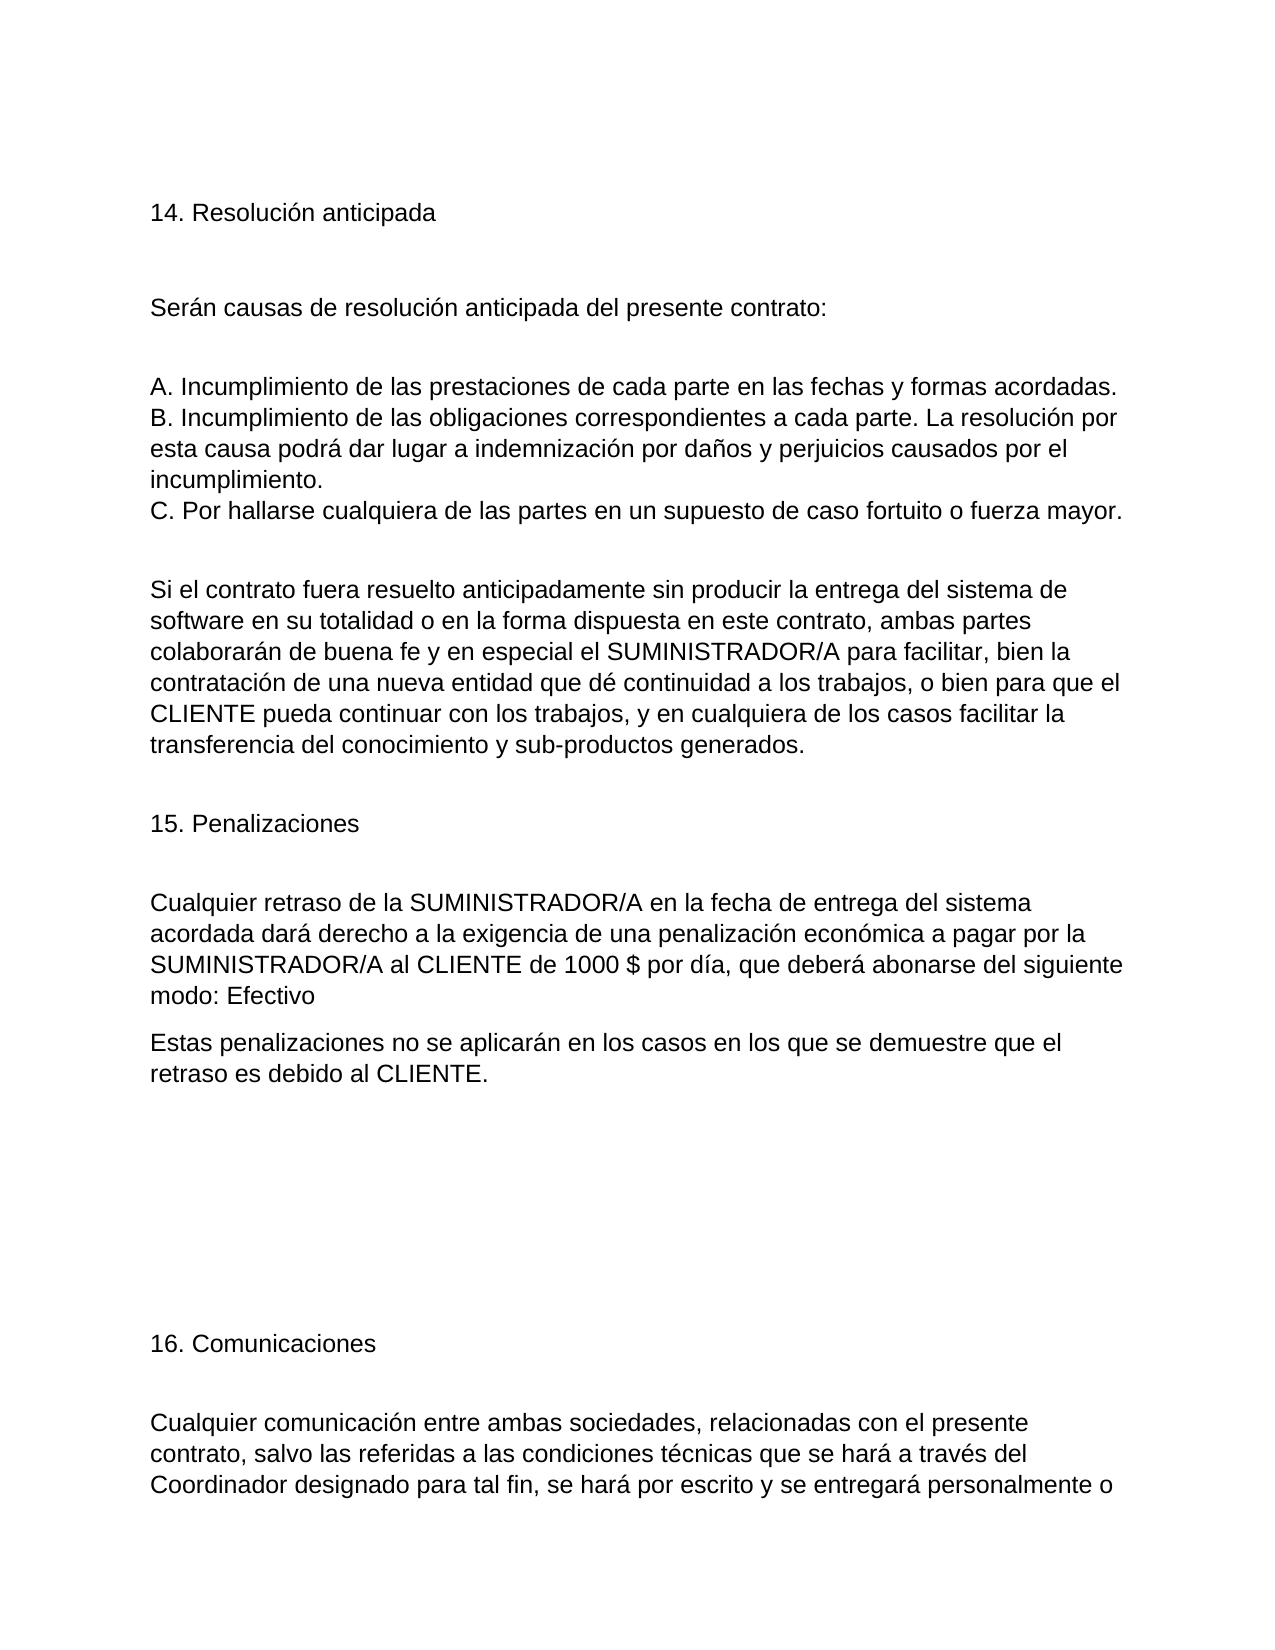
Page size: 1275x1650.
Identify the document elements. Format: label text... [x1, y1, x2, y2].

text 16. Comunicaciones [150, 1329, 1125, 1358]
text Cualquier retraso de la SUMINISTRADOR/A en la fecha de entrega del sistema acordada dará derecho a la exigencia de una penalización económica a pagar por la SUMINISTRADOR/A al CLIENTE de 1000 $ por día, que deberá abonarse del siguiente modo: Efectivo [150, 856, 1125, 1009]
text Cualquier comunicación entre ambas sociedades, relacionadas con el presente contrato, salvo las referidas a las condiciones técnicas que se hará a través del Coordinador designado para tal fin, se hará por escrito y se entregará personalmente o [150, 1377, 1125, 1498]
text Serán causas de resolución anticipada del presente contrato: [150, 293, 1125, 322]
text Si el contrato fuera resuelto anticipadamente sin producir la entrega del sistema de software en su totalidad o en la forma dispuesta en este contrato, ambas partes colaborarán de buena fe y en especial el SUMINISTRADOR/A para facilitar, bien la contratación de una nueva entidad que dé continuidad a los trabajos, o bien para que el CLIENTE pueda continuar con los trabajos, y en cualquiera de los casos facilitar la transferencia del conocimiento y sub-productos generados. [150, 544, 1125, 759]
text 15. Penalizaciones [150, 778, 1125, 837]
text 14. Resolución anticipada [150, 198, 1125, 226]
text A. Incumplimiento de las prestaciones de cada parte en las fechas y formas acordadas. B. Incumplimiento de las obligaciones correspondientes a cada parte. La resolución por esta causa podrá dar lugar a indemnización por daños y perjuicios causados por el incumplimiento. C. Por hallarse cualquiera de las partes en un supuesto de caso fortuito o fuerza mayor. [150, 341, 1125, 525]
text Estas penalizaciones no se aplicarán en los casos en los que se demuestre que el retraso es debido al CLIENTE. [150, 1028, 1125, 1088]
